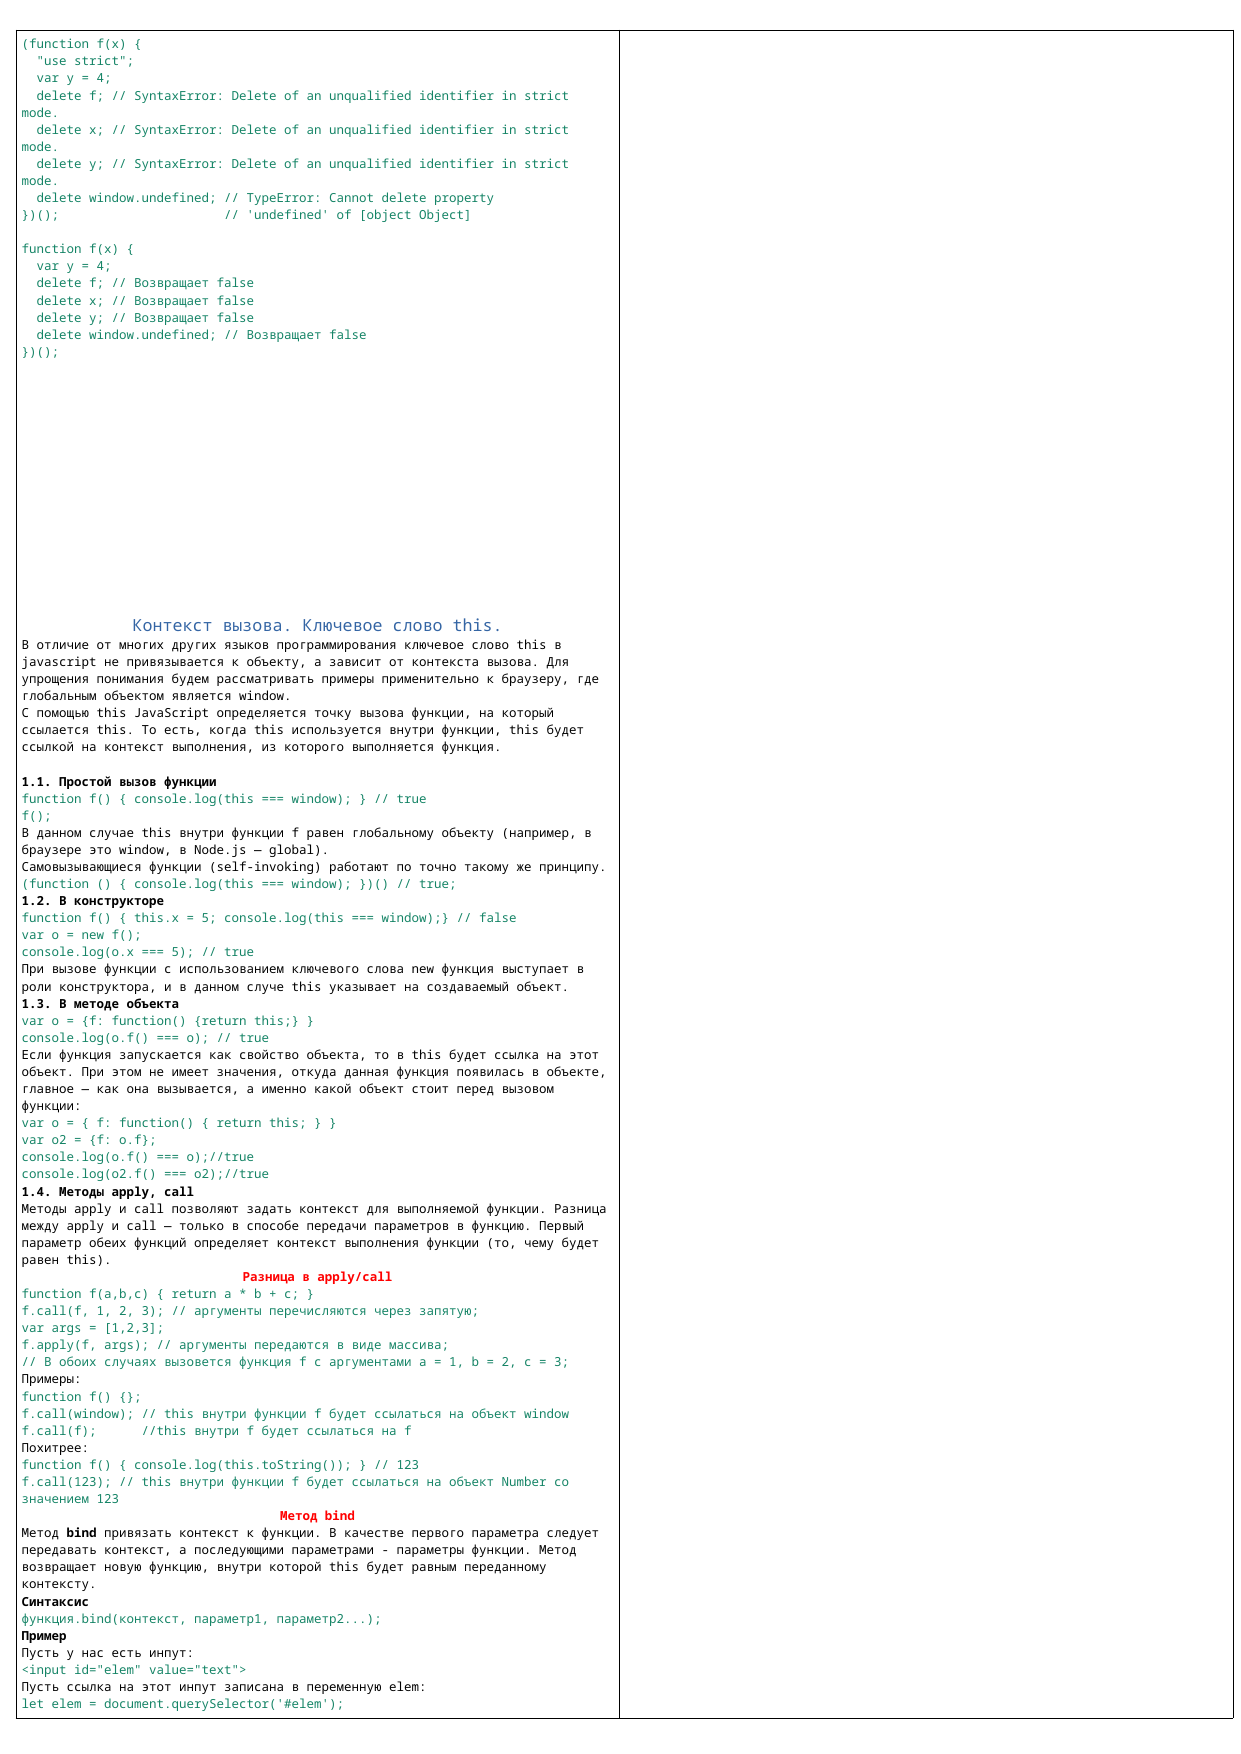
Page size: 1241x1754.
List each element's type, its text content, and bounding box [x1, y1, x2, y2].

table_header [620, 31, 1233, 1718]
table_header (function f(x) { "use strict"; var y = 4; delete f; // SyntaxError: Delete of an unqualified identifier in strict mode. delete x; // SyntaxError: Delete of an unqualified identifier in strict mode. delete y; // SyntaxError: Delete of an unqualified identifier in strict mode. delete window.undefined; // TypeError: Cannot delete property })(); // 'undefined' of [object Object] function f(x) { var y = 4; delete f; // Возвращает false delete x; // Возвращает false delete y; // Возвращает false delete window.undefined; // Возвращает false })(); Контекст вызова. Ключевое слово this. В отличие от многих других языков программирования ключевое слово this в javascript не привязывается к объекту, а зависит от контекста вызова. Для упрощения понимания будем рассматривать примеры применительно к браузеру, где глобальным объектом является window. С помощью this JavaScript определяется точку вызова функции, на который ссылается this. То есть, когда this используется внутри функции, this будет ссылкой на контекст выполнения, из которого выполняется функция. 1.1. Простой вызов функции function f() { console.log(this === window); } // true f(); В данном случае this внутри функции f равен глобальному объекту (например, в браузере это window, в Node.js — global). Самовызывающиеся функции (self-invoking) работают по точно такому же принципу. (function () { console.log(this === window); })() // true; 1.2. В конструкторе function f() { this.x = 5; console.log(this === window);} // false var o = new f(); console.log(o.x === 5); // true При вызове функции с использованием ключевого слова new функция выступает в роли конструктора, и в данном случе this указывает на создаваемый объект. 1.3. В методе объекта var o = {f: function() {return this;} } console.log(o.f() === o); // true Если функция запускается как свойство объекта, то в this будет ссылка на этот объект. При этом не имеет значения, откуда данная функция появилась в объекте, главное — как она вызывается, а именно какой объект стоит перед вызовом функции: var o = { f: function() { return this; } } var o2 = {f: o.f}; console.log(o.f() === o);//true console.log(o2.f() === o2);//true 1.4. Методы apply, call Методы apply и call позволяют задать контекст для выполняемой функции. Разница между apply и call — только в способе передачи параметров в функцию. Первый параметр обеих функций определяет контекст выполнения функции (то, чему будет равен this). Разница в apply/call function f(a,b,c) { return a * b + c; } f.call(f, 1, 2, 3); // аргументы перечисляются через запятую; var args = [1,2,3]; f.apply(f, args); // аргументы передаются в виде массива; // В обоих случаях вызовется функция f с аргументами a = 1, b = 2, c = 3; Примеры: function f() {}; f.call(window); // this внутри функции f будет ссылаться на объект window f.call(f); //this внутри f будет ссылаться на f Похитрее: function f() { console.log(this.toString()); } // 123 f.call(123); // this внутри функции f будет ссылаться на объект Number со значением 123 Метод bind Метод bind привязать контекст к функции. В качестве первого параметра следует передавать контекст, а последующими параметрами - параметры функции. Метод возвращает новую функцию, внутри которой this будет равным переданному контексту. Синтаксис функция.bind(контекст, параметр1, параметр2...); Пример Пусть у нас есть инпут: <input id="elem" value="text"> Пусть ссылка на этот инпут записана в переменную elem: let elem = document.querySelector('#elem'); [17, 31, 619, 1718]
